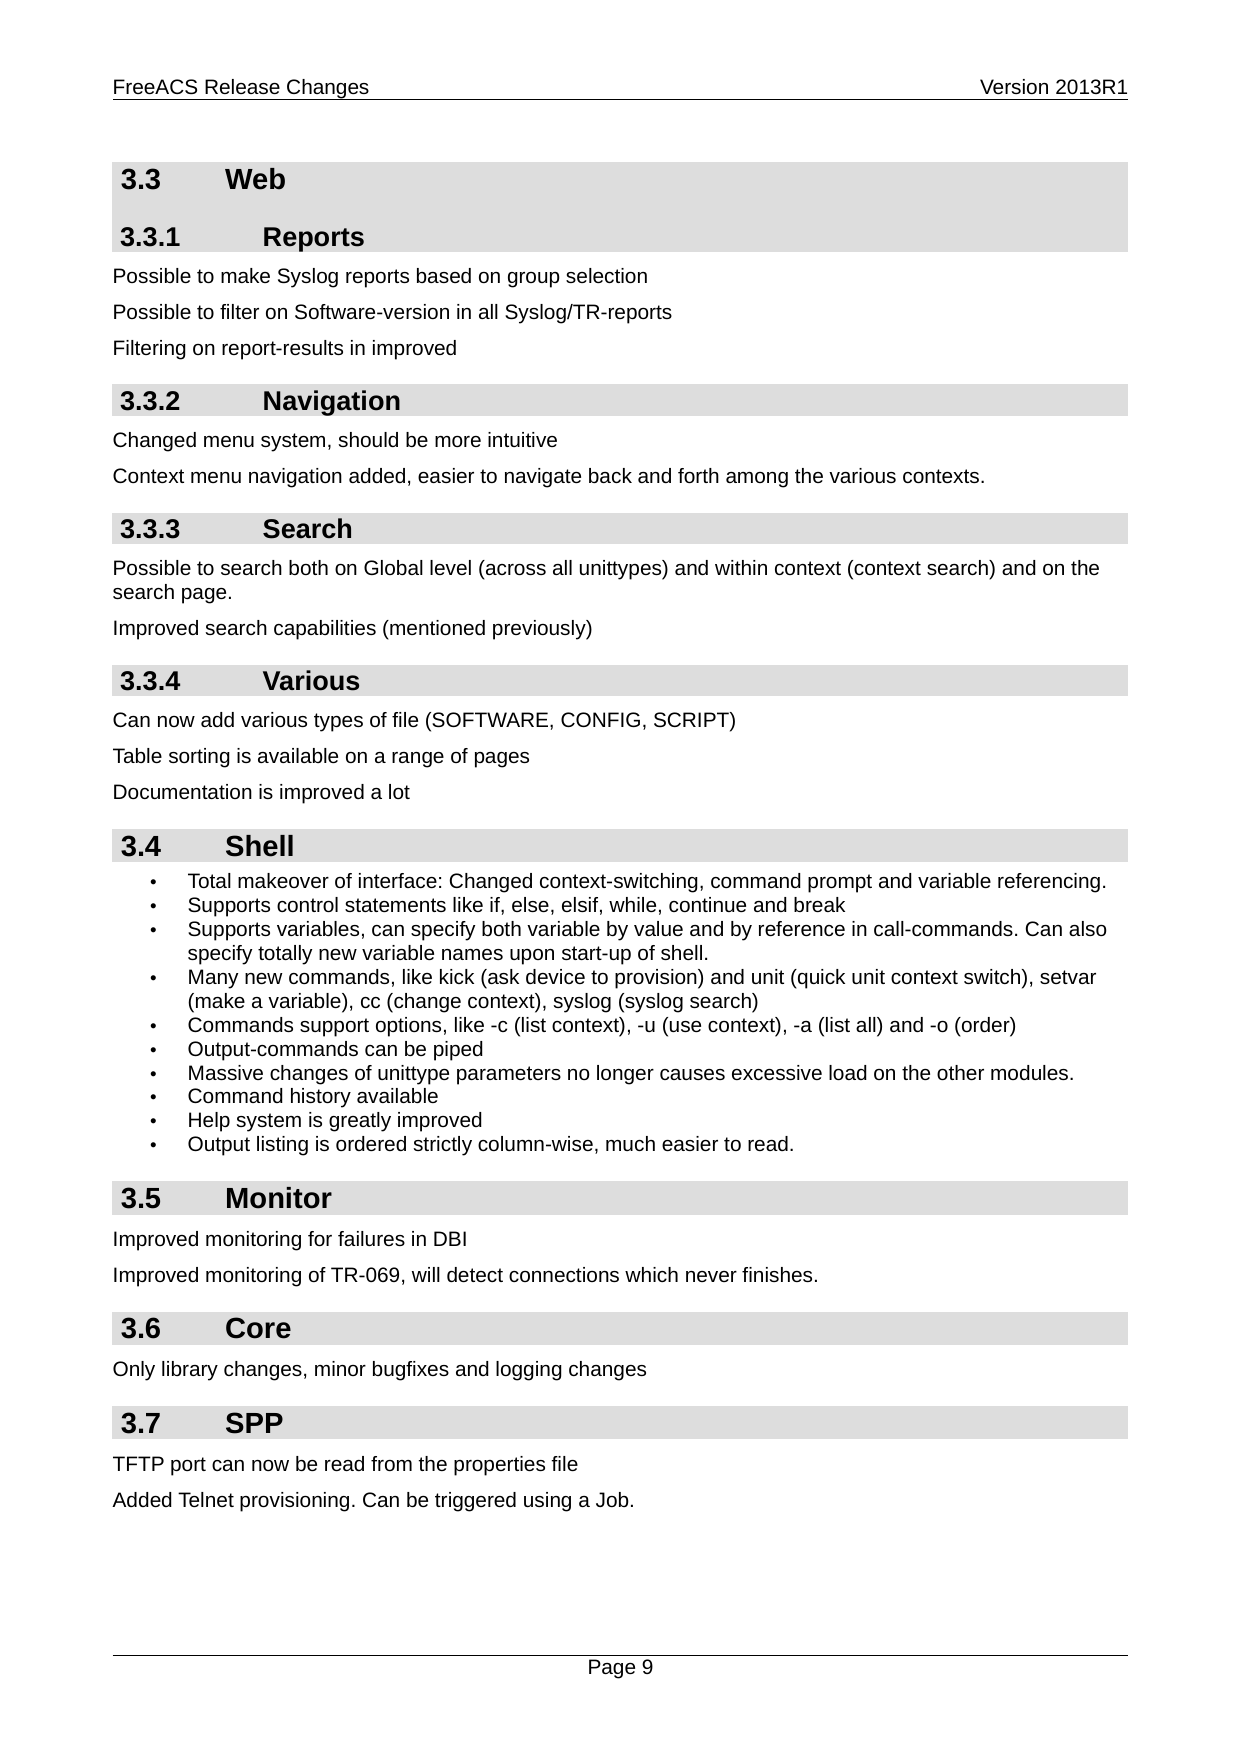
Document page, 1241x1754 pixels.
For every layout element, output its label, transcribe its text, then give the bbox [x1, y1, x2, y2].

text TFTP port can now be read from the properties file [112, 1452, 1128, 1476]
subtitle Various [112, 665, 1128, 696]
list Commands support options, like -c (list context), -u (use context), -a (list all) and -o (order) [150, 1012, 1128, 1036]
text Possible to make Syslog reports based on group selection [112, 264, 1128, 288]
subtitle Monitor [112, 1181, 1128, 1215]
text Table sorting is available on a range of pages [112, 744, 1128, 768]
list Command history available [150, 1084, 1128, 1108]
text Context menu navigation added, easier to navigate back and forth among the various contexts. [112, 464, 1128, 488]
text Possible to filter on Software-version in all Syslog/TR-reports [112, 300, 1128, 324]
text Improved search capabilities (mentioned previously) [112, 616, 1128, 640]
text Added Telnet provisioning. Can be triggered using a Job. [112, 1487, 1128, 1511]
subtitle Reports [112, 221, 1128, 252]
text Possible to search both on Global level (across all unittypes) and within context (context search) and on the search page. [112, 556, 1128, 604]
subtitle Search [112, 513, 1128, 544]
list Many new commands, like kick (ask device to provision) and unit (quick unit context switch), setvar (make a variable), cc (change context), syslog (syslog search) [150, 964, 1128, 1012]
text Only library changes, minor bugfixes and logging changes [112, 1357, 1128, 1381]
list Total makeover of interface: Changed context-switching, command prompt and variable referencing. [150, 869, 1128, 893]
subtitle SPP [112, 1406, 1128, 1439]
list Output listing is ordered strictly column-wise, much easier to read. [150, 1132, 1128, 1156]
text Improved monitoring for failures in DBI [112, 1227, 1128, 1251]
text Filtering on report-results in improved [112, 336, 1128, 359]
list Supports control statements like if, else, elsif, while, continue and break [150, 893, 1128, 917]
text Changed menu system, should be more intuitive [112, 428, 1128, 452]
subtitle Web [112, 162, 1128, 196]
text Can now add various types of file (SOFTWARE, CONFIG, SCRIPT) [112, 708, 1128, 732]
list Output-commands can be piped [150, 1036, 1128, 1060]
list Supports variables, can specify both variable by value and by reference in call-commands. Can also specify totally new variable names upon start-up of shell. [150, 917, 1128, 964]
subtitle Shell [112, 829, 1128, 862]
list Help system is greatly improved [150, 1108, 1128, 1132]
text Improved monitoring of TR-069, will detect connections which never finishes. [112, 1263, 1128, 1287]
text Documentation is improved a lot [112, 780, 1128, 804]
subtitle Navigation [112, 384, 1128, 416]
subtitle Core [112, 1312, 1128, 1345]
list Massive changes of unittype parameters no longer causes excessive load on the other modules. [150, 1060, 1128, 1084]
